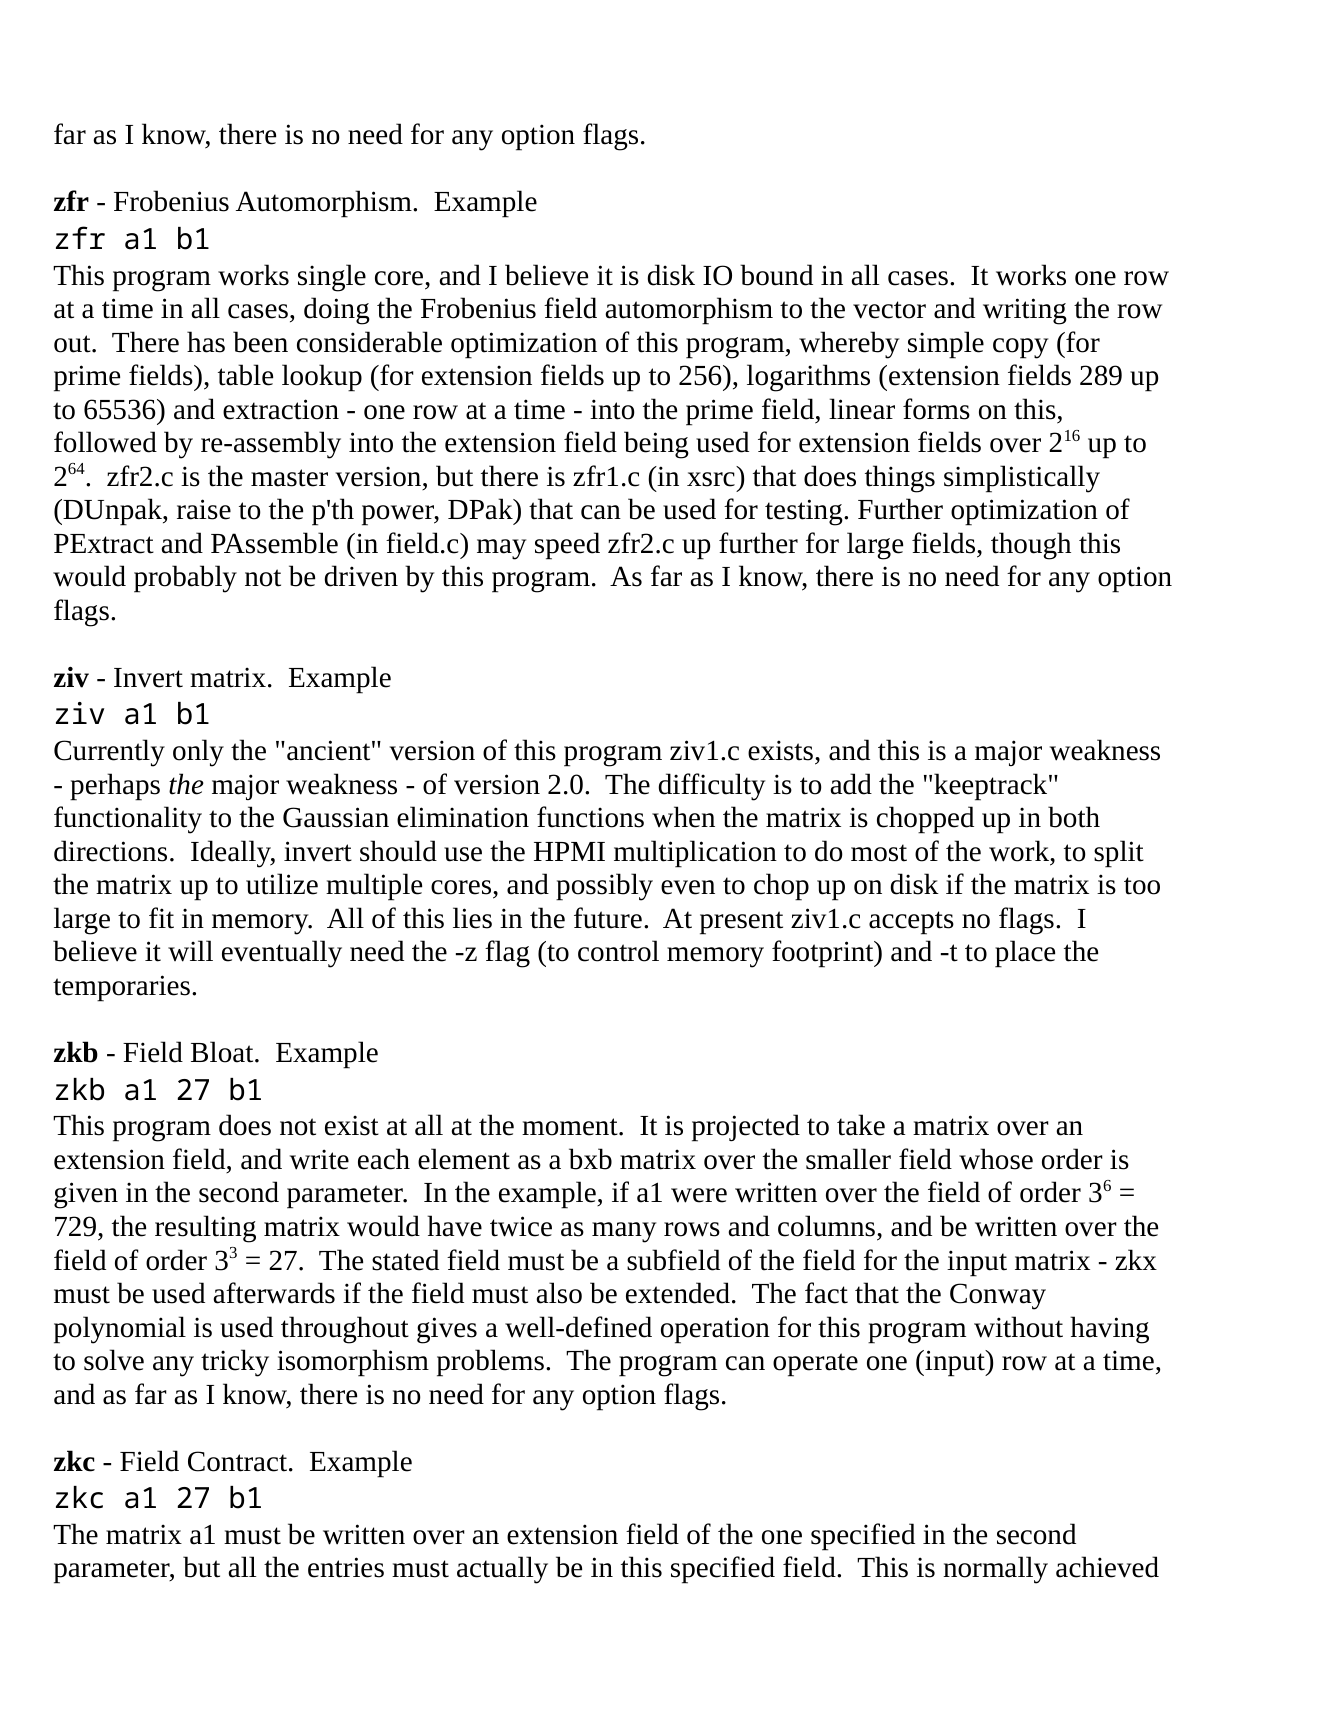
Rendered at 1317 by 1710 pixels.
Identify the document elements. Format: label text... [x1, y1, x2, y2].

text far as I know, there is no need for any option flags. [53, 117, 1174, 151]
text ziv - Invert matrix. Example [53, 660, 1174, 694]
text ziv a1 b1 [53, 694, 1174, 733]
text zfr a1 b1 [53, 218, 1174, 258]
text zkc - Field Contract. Example [53, 1444, 1174, 1477]
text zfr - Frobenius Automorphism. Example [53, 184, 1174, 218]
text zkb a1 27 b1 [53, 1069, 1174, 1108]
text This program works single core, and I believe it is disk IO bound in all cases. It works one row at a time in all cases, doing the Frobenius field automorphism to the vector and writing the row out. There has been considerable optimization of this program, whereby simple copy (for prime fields), table lookup (for extension fields up to 256), logarithms (extension fields 289 up to 65536) and extraction - one row at a time - into the prime field, linear forms on this, followed by re-assembly into the extension field being used for extension fields over 216 up to 264. zfr2.c is the master version, but there is zfr1.c (in xsrc) that does things simplistically (DUnpak, raise to the p'th power, DPak) that can be used for testing. Further optimization of PExtract and PAssemble (in field.c) may speed zfr2.c up further for large fields, though this would probably not be driven by this program. As far as I know, there is no need for any option flags. [53, 258, 1174, 627]
text zkc a1 27 b1 [53, 1477, 1174, 1517]
text This program does not exist at all at the moment. It is projected to take a matrix over an extension field, and write each element as a bxb matrix over the smaller field whose order is given in the second parameter. In the example, if a1 were written over the field of order 36 = 729, the resulting matrix would have twice as many rows and columns, and be written over the field of order 33 = 27. The stated field must be a subfield of the field for the input matrix - zkx must be used afterwards if the field must also be extended. The fact that the Conway polynomial is used throughout gives a well-defined operation for this program without having to solve any tricky isomorphism problems. The program can operate one (input) row at a time, and as far as I know, there is no need for any option flags. [53, 1108, 1174, 1410]
text zkb - Field Bloat. Example [53, 1035, 1174, 1069]
text The matrix a1 must be written over an extension field of the one specified in the second parameter, but all the entries must actually be in this specified field. This is normally achieved [53, 1517, 1174, 1584]
text Currently only the "ancient" version of this program ziv1.c exists, and this is a major weakness - perhaps the major weakness - of version 2.0. The difficulty is to add the "keeptrack" functionality to the Gaussian elimination functions when the matrix is chopped up in both directions. Ideally, invert should use the HPMI multiplication to do most of the work, to split the matrix up to utilize multiple cores, and possibly even to chop up on disk if the matrix is too large to fit in memory. All of this lies in the future. At present ziv1.c accepts no flags. I believe it will eventually need the -z flag (to control memory footprint) and -t to place the temporaries. [53, 733, 1174, 1002]
